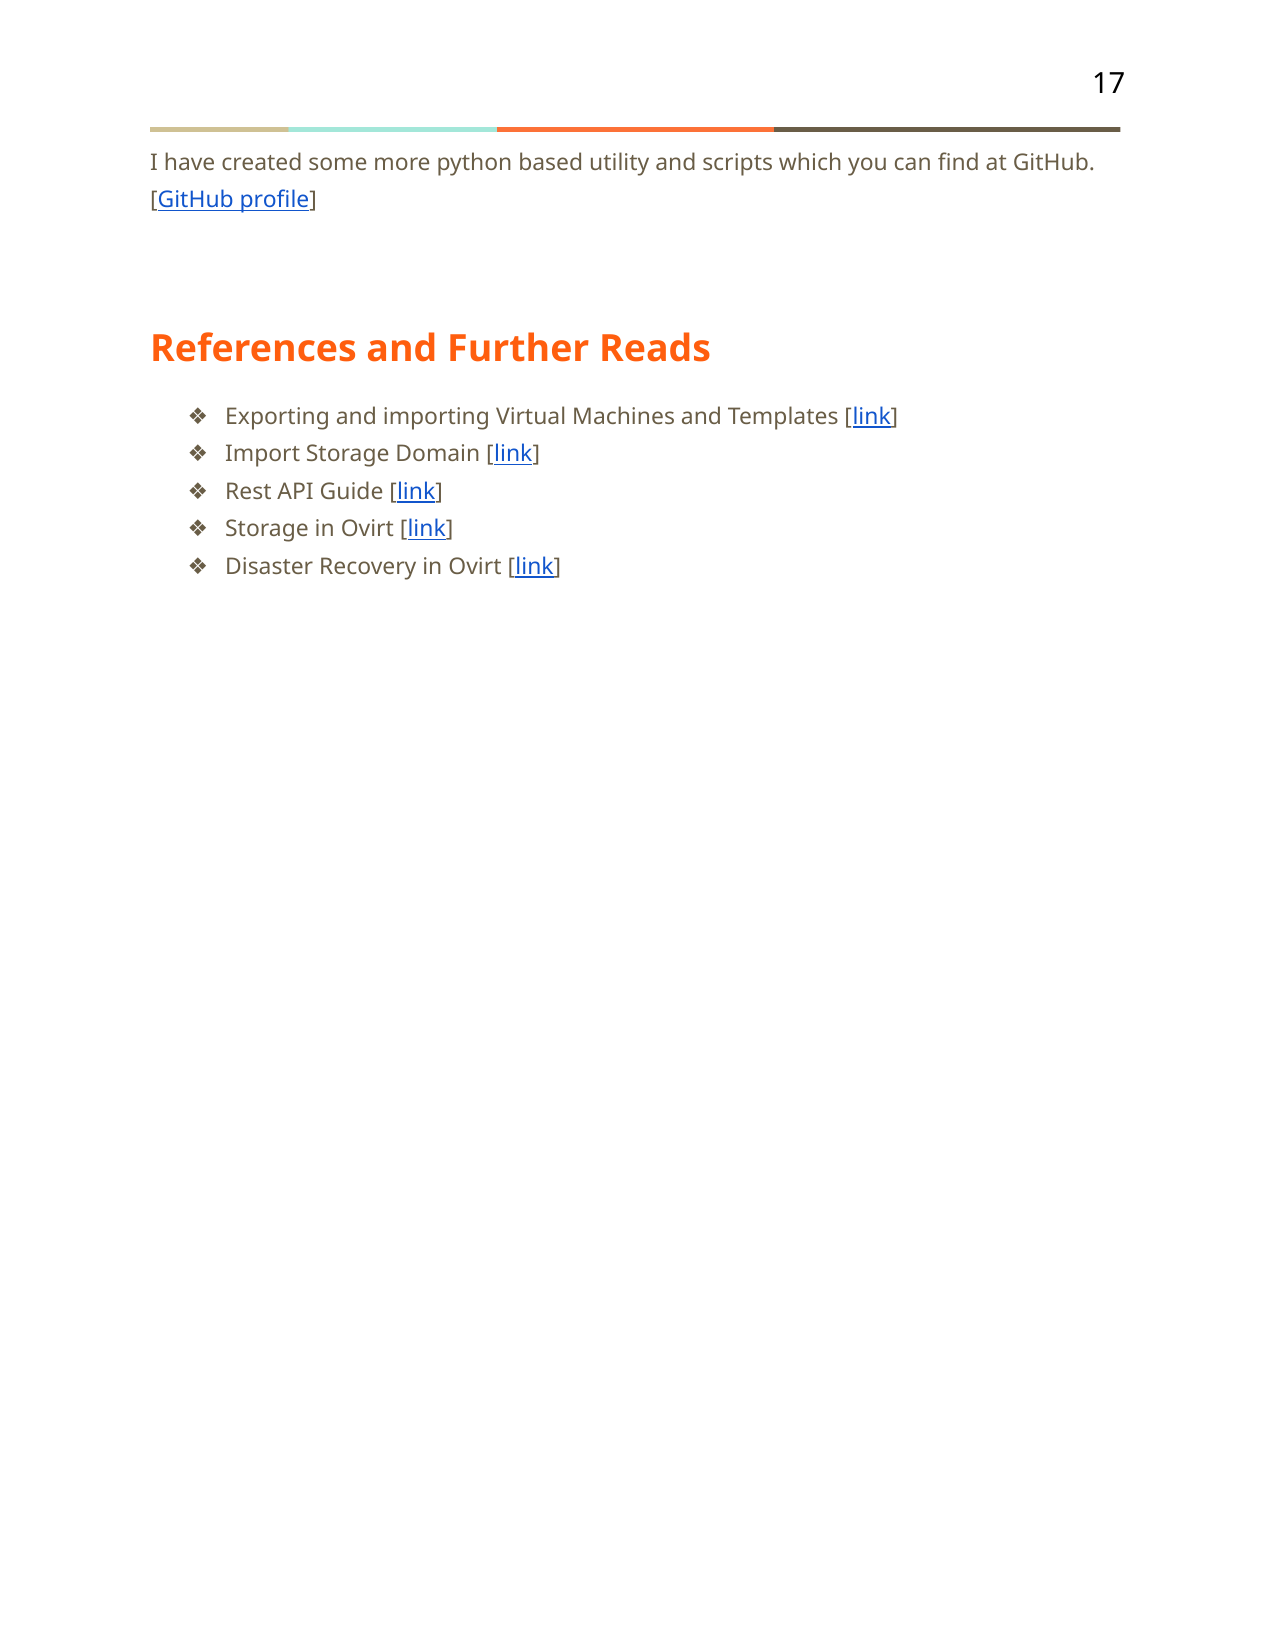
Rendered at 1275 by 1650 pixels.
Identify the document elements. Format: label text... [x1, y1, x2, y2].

list Storage in Ovirt [link] [187, 512, 1125, 543]
list Disaster Recovery in Ovirt [link] [187, 550, 1125, 581]
picture [150, 127, 1121, 132]
list Exporting and importing Virtual Machines and Templates [link] [187, 400, 1125, 431]
list Import Storage Domain [link] [187, 437, 1125, 468]
text I have created some more python based utility and scripts which you can find at GitHub.[GitHub profile] [150, 146, 1125, 215]
subtitle References and Further Reads [150, 321, 1125, 372]
list Rest API Guide [link] [187, 475, 1125, 506]
